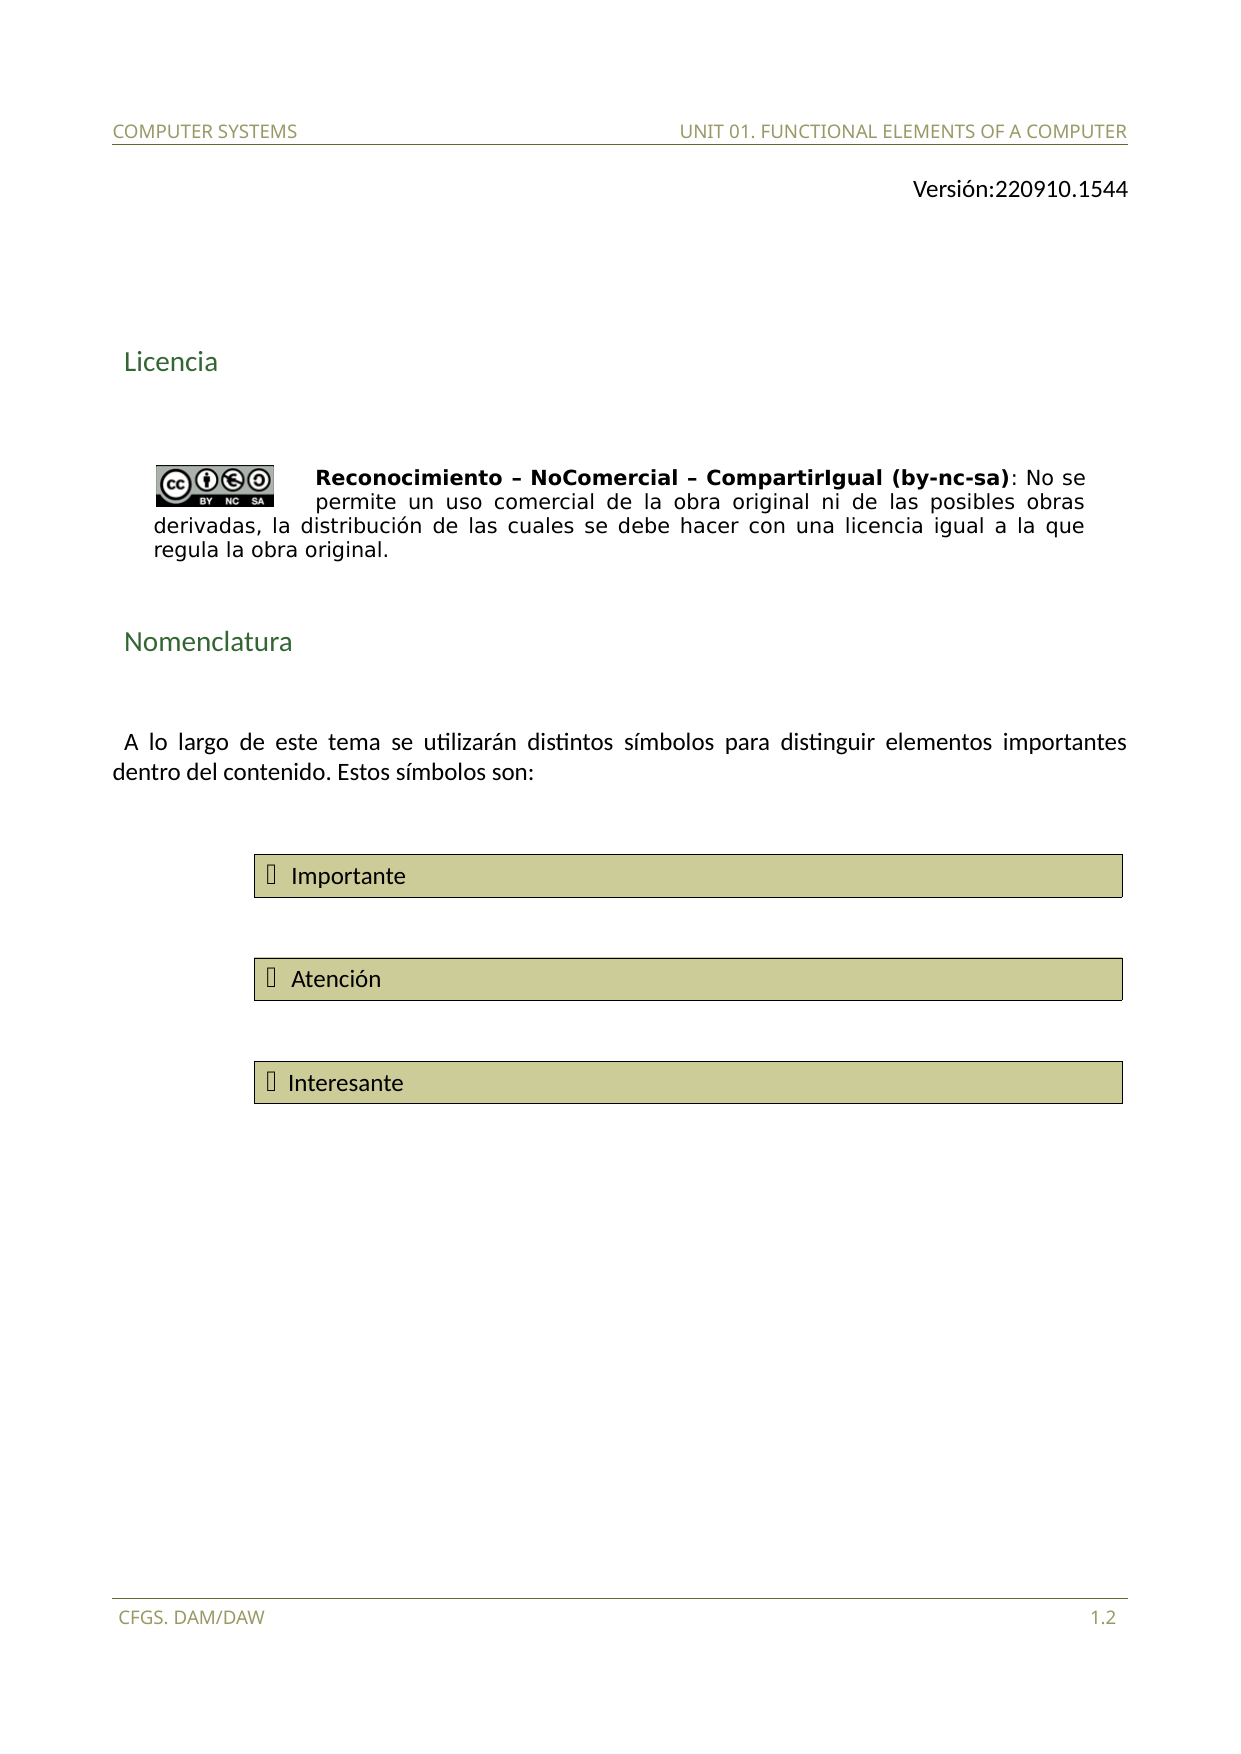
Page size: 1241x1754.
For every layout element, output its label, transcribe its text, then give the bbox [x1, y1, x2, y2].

text A lo largo de este tema se utilizarán distintos símbolos para distinguir elementos importantes dentro del contenido. Estos símbolos son: [112, 726, 1128, 787]
text  Atención [255, 959, 1122, 1000]
text Licencia [112, 343, 1128, 379]
text Nomenclatura [112, 623, 1128, 659]
text  Importante [255, 855, 1122, 897]
text  Interesante [255, 1062, 1122, 1103]
text Reconocimiento – NoComercial – CompartirIgual (by-nc-sa): No se permite un uso comercial de la obra original ni de las posibles obras derivadas, la distribución de las cuales se debe hacer con una licencia igual a la que regula la obra original. [153, 466, 1086, 563]
text Versión:220910.1542 [112, 173, 1128, 204]
picture [156, 465, 274, 507]
